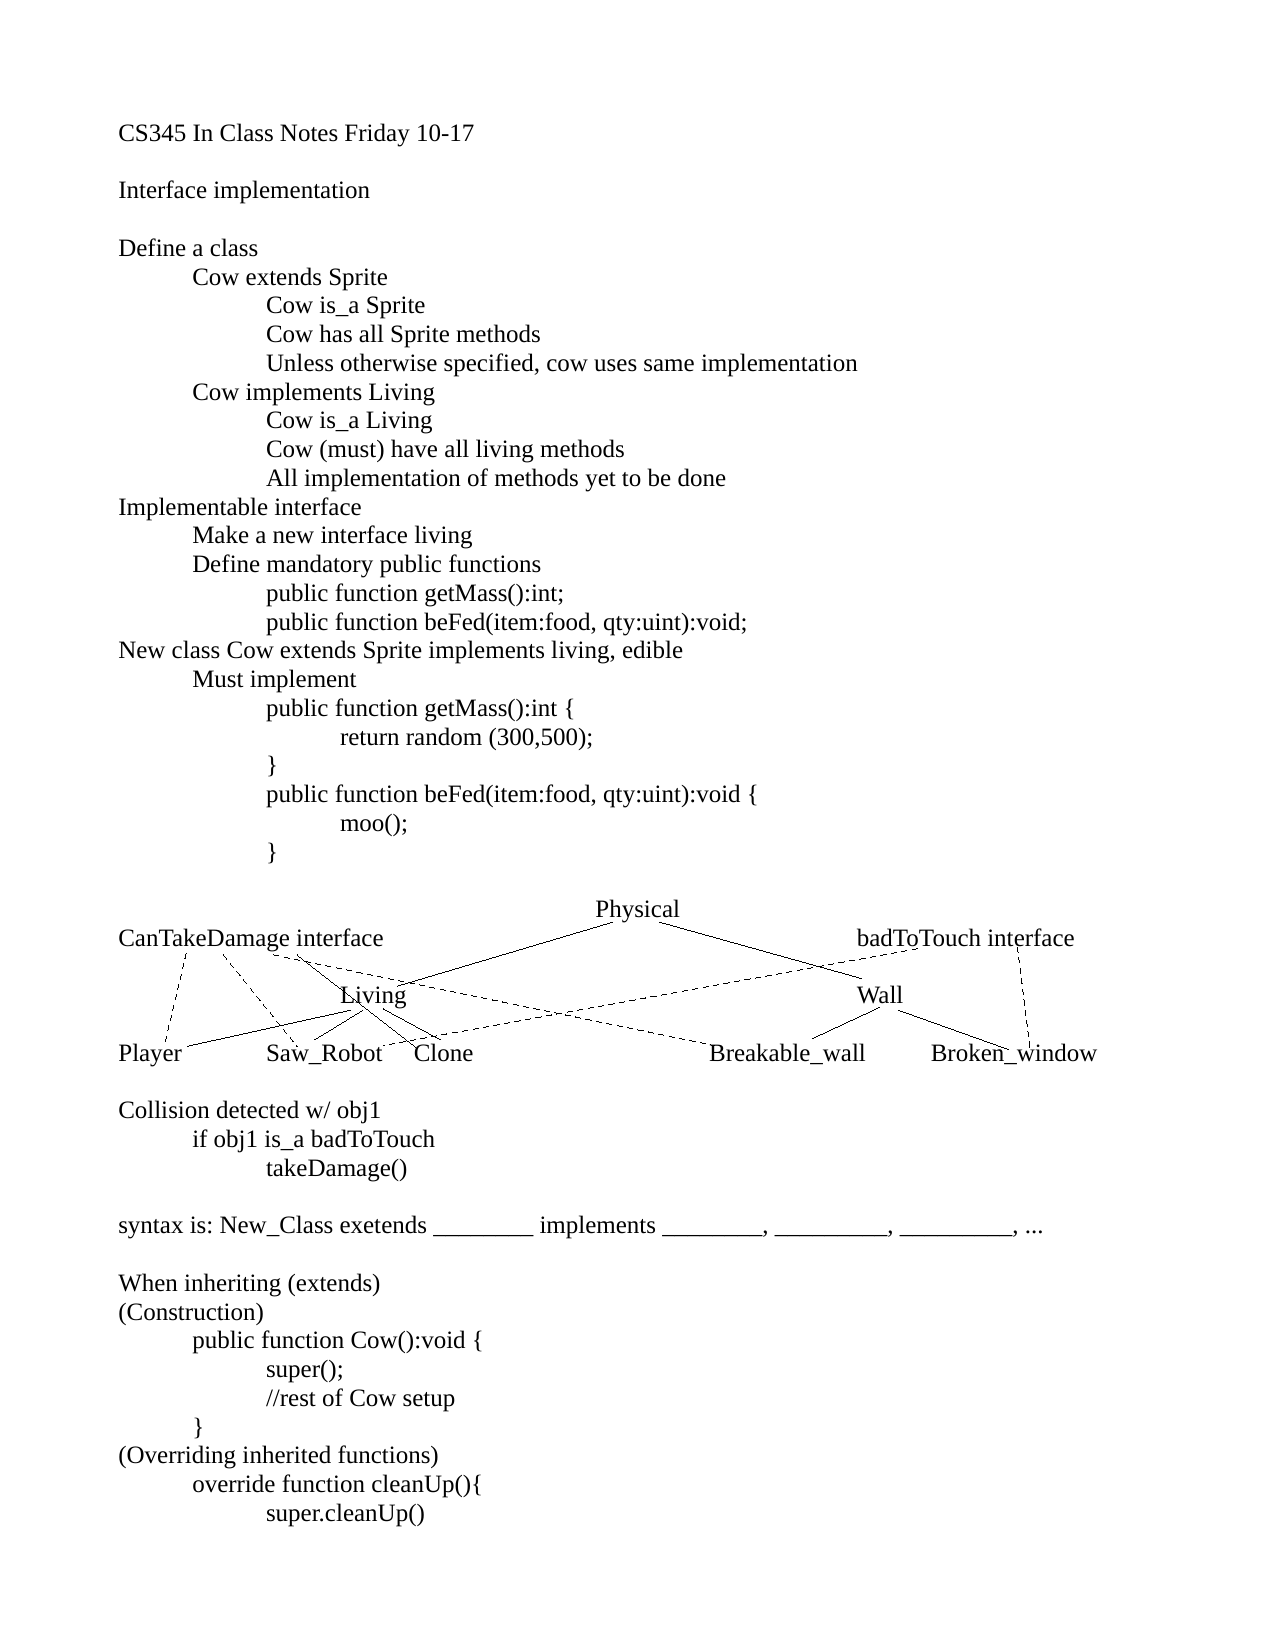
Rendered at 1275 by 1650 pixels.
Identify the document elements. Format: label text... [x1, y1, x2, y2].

text public function Cow():void { [118, 1326, 1157, 1354]
text Must implement [118, 664, 1157, 693]
text public function getMass():int { [118, 693, 1157, 722]
text Living Wall [118, 981, 1157, 1009]
text public function beFed(item:food, qty:uint):void; [118, 607, 1157, 636]
text Cow implements Living [118, 377, 1157, 406]
text takeDamage() [118, 1153, 1157, 1182]
text (Construction) [118, 1297, 1157, 1326]
text Cow extends Sprite [118, 262, 1157, 291]
text syntax is: New_Class exetends ________ implements ________, _________, _________, ... [118, 1211, 1157, 1239]
text When inheriting (extends) [118, 1268, 1157, 1297]
text Interface implementation [118, 176, 1157, 204]
text //rest of Cow setup [118, 1383, 1157, 1412]
text Player Saw_Robot Clone Breakable_wall Broken_window [118, 1038, 1157, 1067]
text New class Cow extends Sprite implements living, edible [118, 636, 1157, 664]
text Unless otherwise specified, cow uses same implementation [118, 348, 1157, 377]
text Implementable interface [118, 492, 1157, 521]
text return random (300,500); [118, 722, 1157, 751]
text super(); [118, 1354, 1157, 1383]
text Define mandatory public functions [118, 549, 1157, 578]
text } [118, 837, 1157, 866]
text CanTakeDamage interface badToTouch interface [118, 923, 1157, 952]
text Make a new interface living [118, 521, 1157, 549]
text override function cleanUp(){ [118, 1469, 1157, 1498]
text super.cleanUp() [118, 1498, 1157, 1527]
text public function getMass():int; [118, 578, 1157, 607]
text if obj1 is_a badToTouch [118, 1124, 1157, 1153]
text public function beFed(item:food, qty:uint):void { [118, 779, 1157, 808]
text All implementation of methods yet to be done [118, 463, 1157, 492]
text Cow has all Sprite methods [118, 319, 1157, 348]
text } [118, 751, 1157, 779]
text Cow is_a Sprite [118, 291, 1157, 319]
text Collision detected w/ obj1 [118, 1096, 1157, 1124]
text Cow is_a Living [118, 406, 1157, 434]
text CS345 In Class Notes Friday 10-17 [118, 118, 1157, 147]
text Cow (must) have all living methods [118, 434, 1157, 463]
text moo(); [118, 808, 1157, 837]
text } [118, 1412, 1157, 1441]
text (Overriding inherited functions) [118, 1441, 1157, 1469]
text Physical [118, 894, 1157, 923]
text Define a class [118, 233, 1157, 262]
